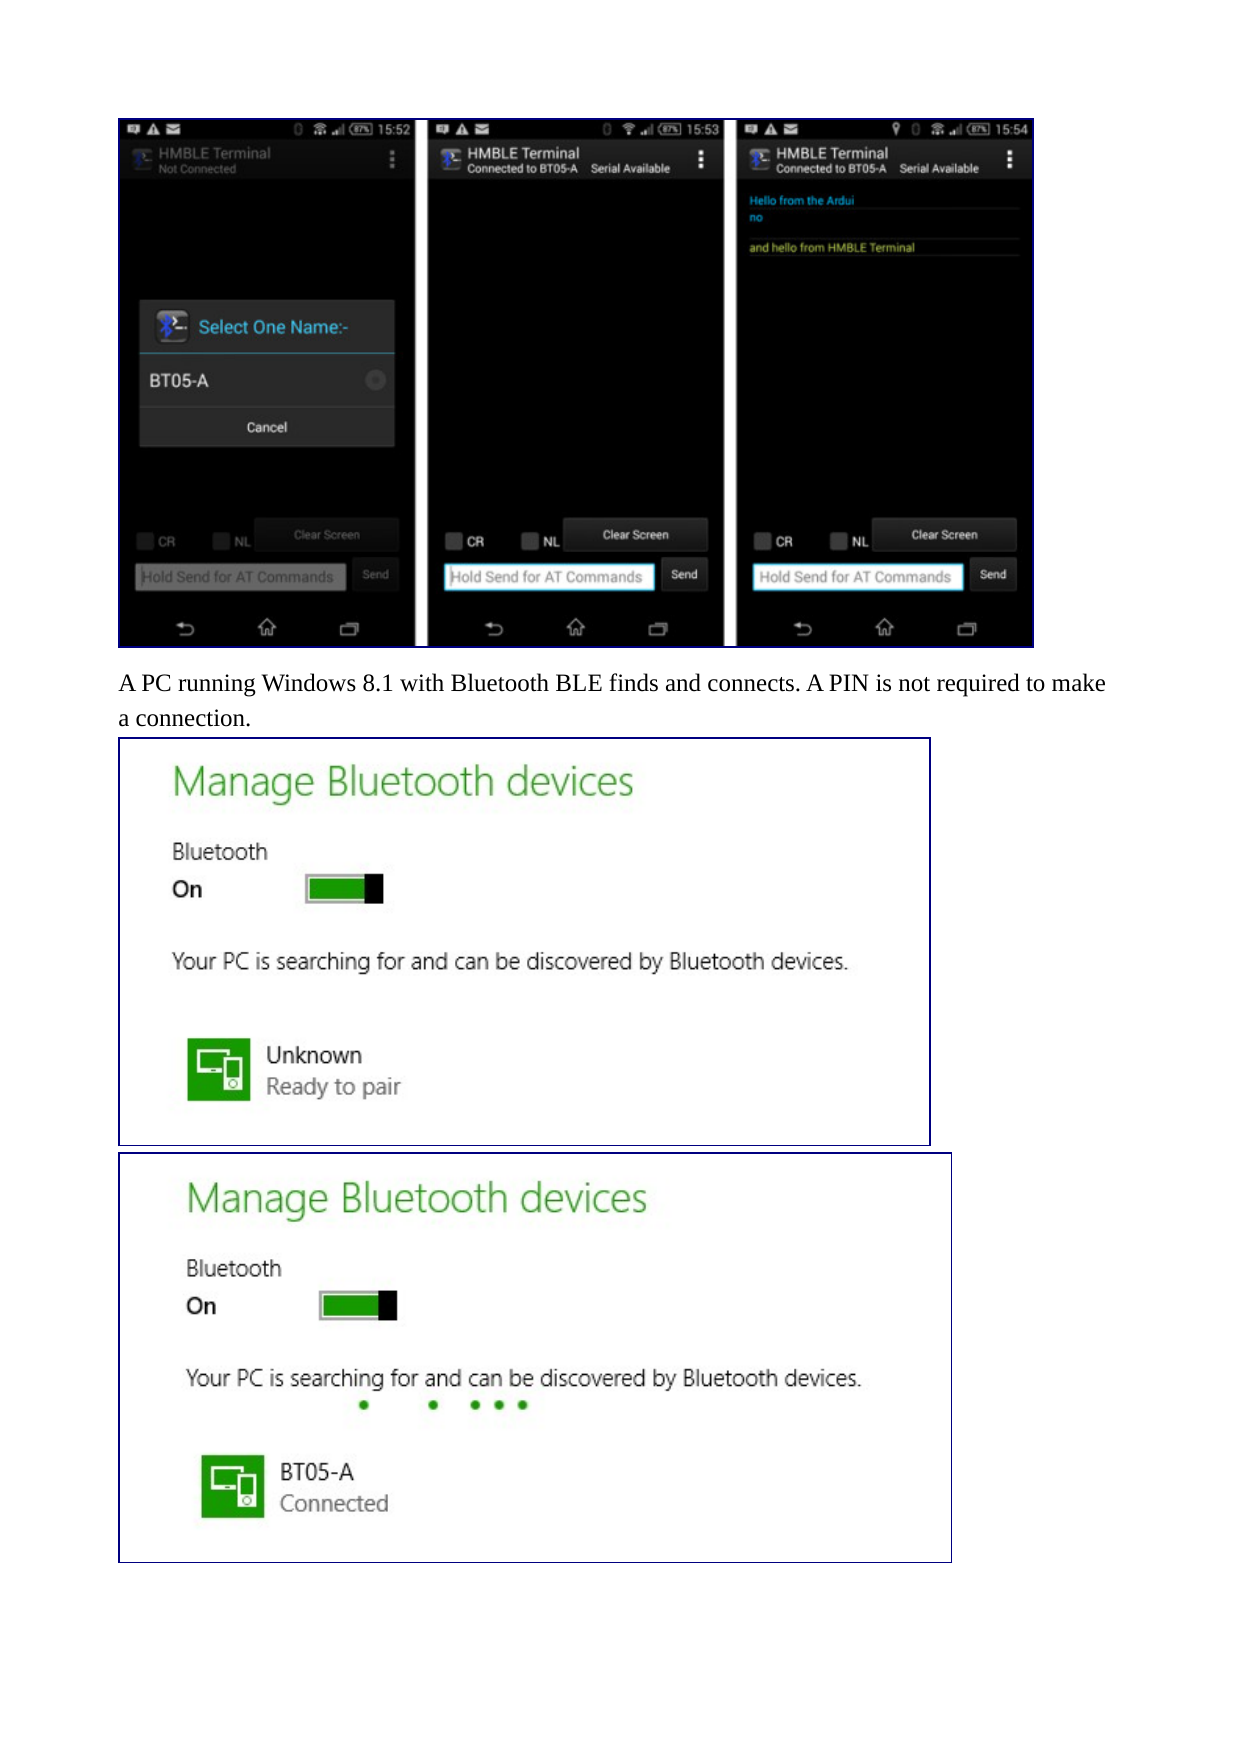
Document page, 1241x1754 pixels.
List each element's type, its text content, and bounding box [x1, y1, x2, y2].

picture [120, 739, 929, 1145]
text A PC running Windows 8.1 with Bluetooth BLE finds and connects. A PIN is not required to make a connection. [118, 668, 1122, 1563]
picture [120, 120, 1032, 646]
text [1034, 118, 1122, 648]
picture [120, 1154, 951, 1562]
